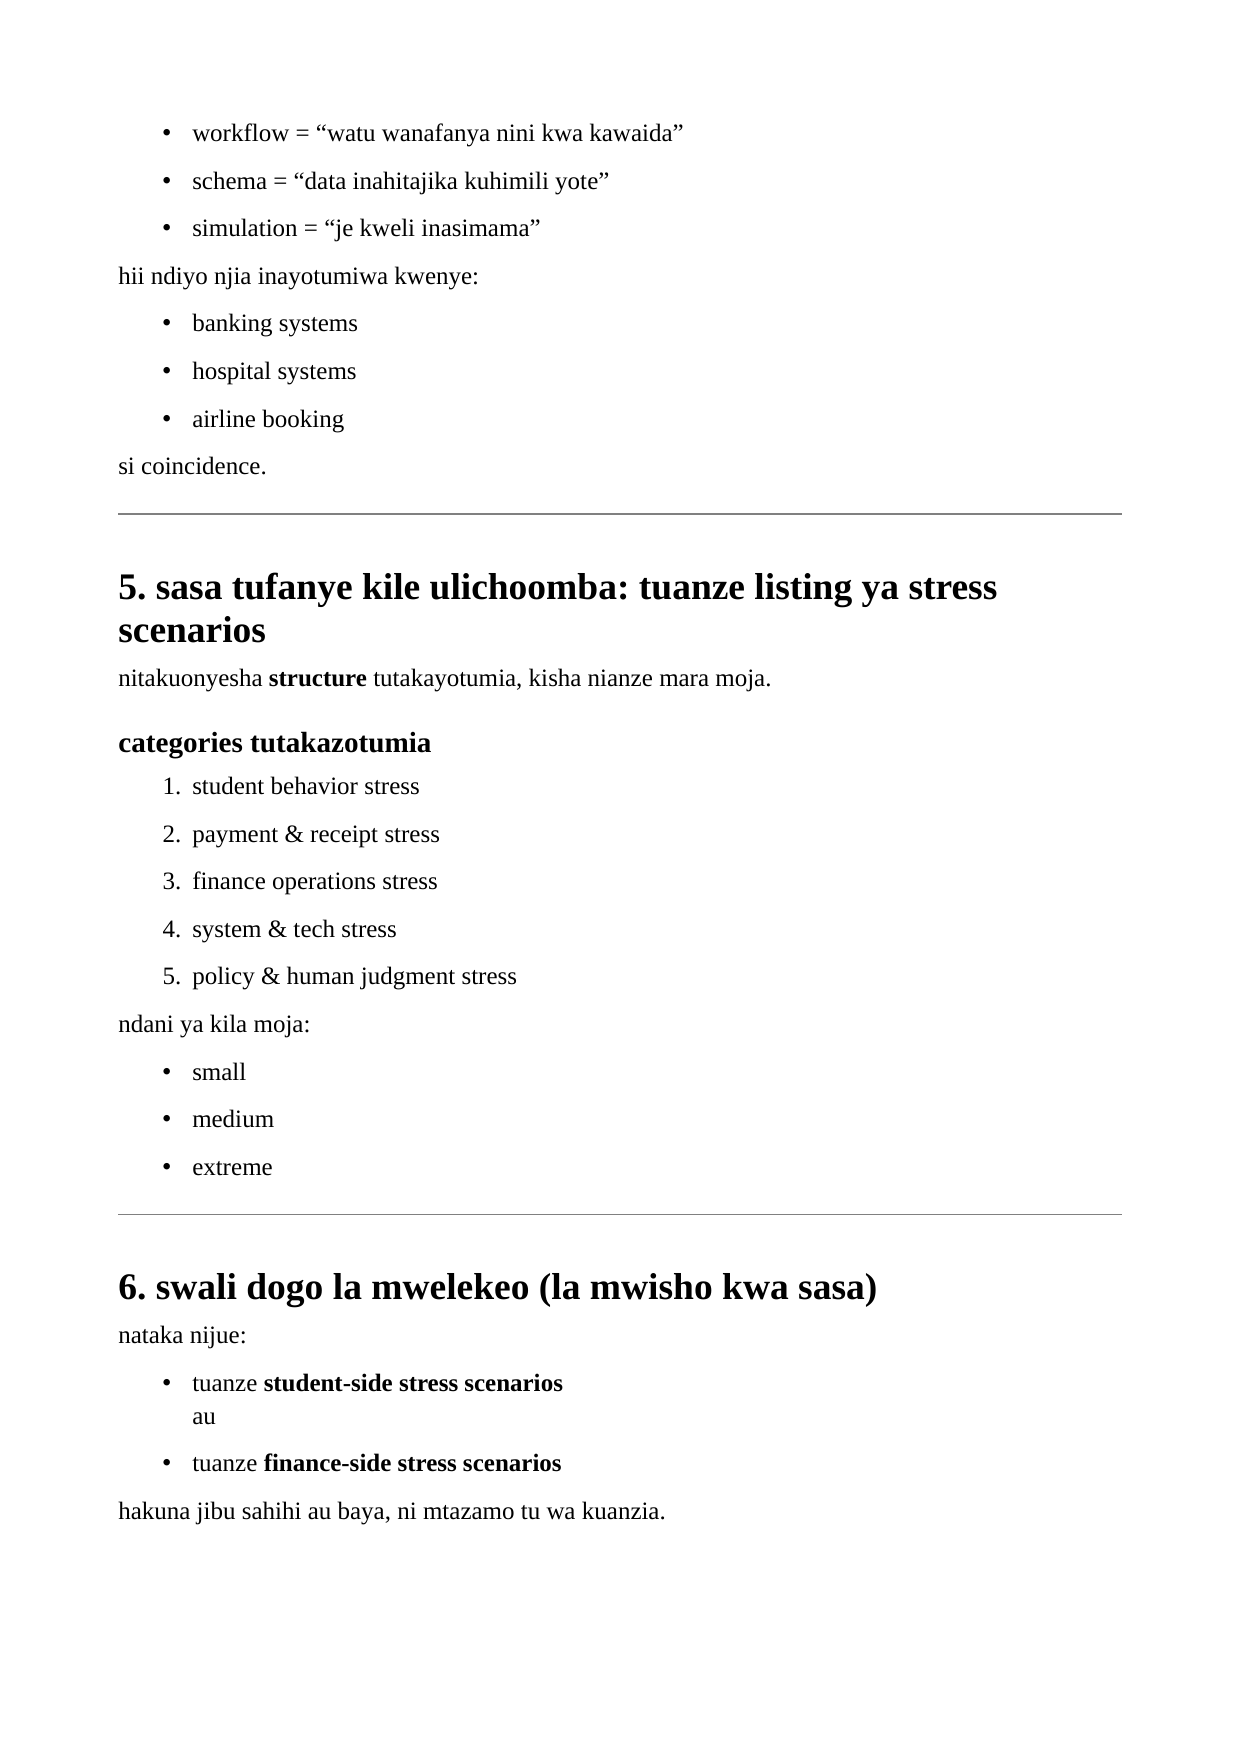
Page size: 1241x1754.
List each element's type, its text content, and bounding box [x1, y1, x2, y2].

list payment & receipt stress [162, 819, 1122, 847]
text hii ndiyo njia inayotumiwa kwenye: [118, 261, 1122, 290]
list student behavior stress [162, 771, 1122, 800]
list hospital systems [162, 356, 1122, 385]
list system & tech stress [162, 914, 1122, 943]
list tuanze student-side stress scenarios au [162, 1368, 1122, 1429]
subtitle categories tutakazotumia [118, 725, 1122, 758]
list policy & human judgment stress [162, 961, 1122, 990]
list tuanze finance-side stress scenarios [162, 1448, 1122, 1477]
text nataka nijue: [118, 1320, 1122, 1349]
text si coincidence. [118, 451, 1122, 480]
list medium [162, 1104, 1122, 1133]
subtitle 5. sasa tufanye kile ulichoomba: tuanze listing ya stress scenarios [118, 564, 1122, 650]
list banking systems [162, 308, 1122, 337]
list workflow = “watu wanafanya nini kwa kawaida” [162, 118, 1122, 147]
list simulation = “je kweli inasimama” [162, 213, 1122, 242]
list finance operations stress [162, 866, 1122, 895]
list schema = “data inahitajika kuhimili yote” [162, 166, 1122, 194]
subtitle 6. swali dogo la mwelekeo (la mwisho kwa sasa) [118, 1264, 1122, 1308]
text hakuna jibu sahihi au baya, ni mtazamo tu wa kuanzia. [118, 1496, 1122, 1525]
list airline booking [162, 404, 1122, 432]
list small [162, 1057, 1122, 1085]
list extreme [162, 1152, 1122, 1181]
text nitakuonyesha structure tutakayotumia, kisha nianze mara moja. [118, 663, 1122, 692]
text ndani ya kila moja: [118, 1009, 1122, 1038]
